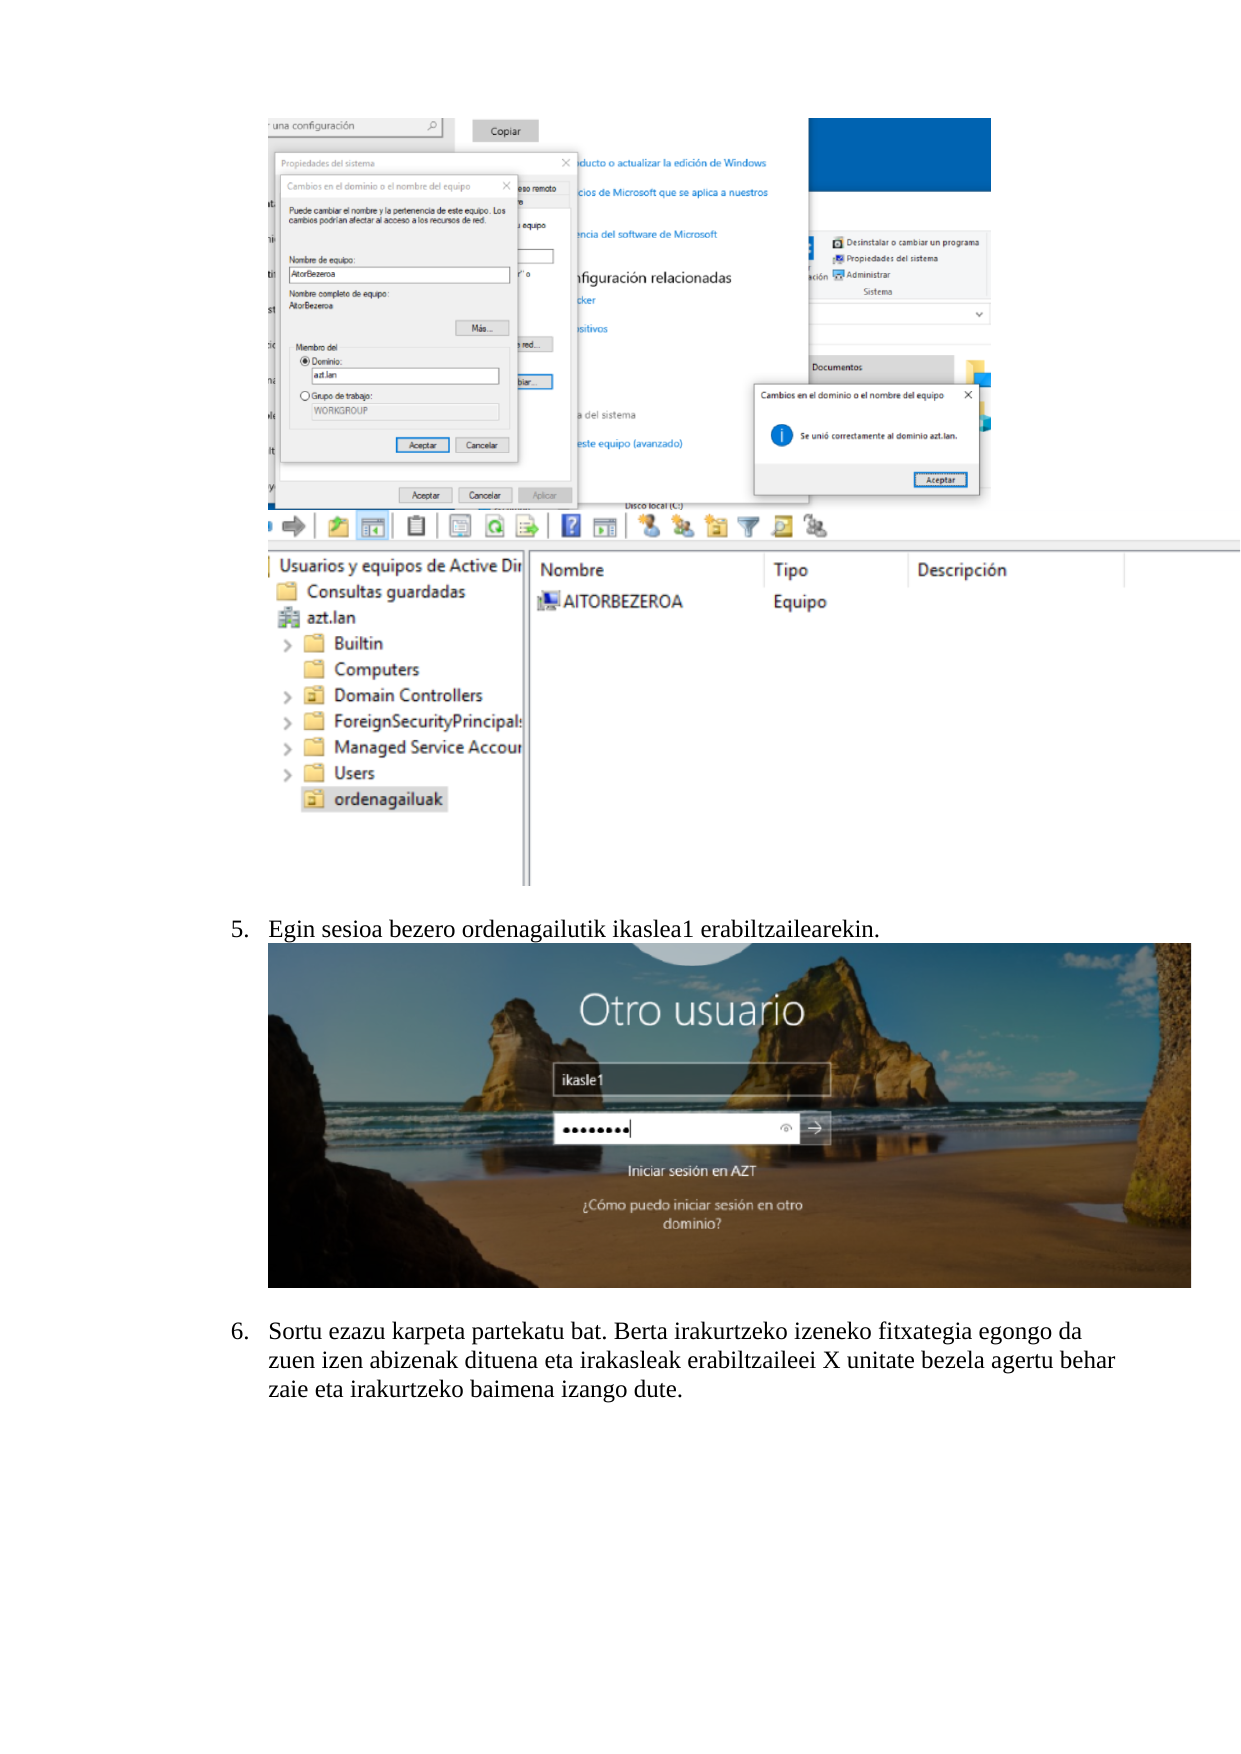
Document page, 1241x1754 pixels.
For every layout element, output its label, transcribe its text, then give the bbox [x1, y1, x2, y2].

list Sortu ezazu karpeta partekatu bat. Berta irakurtzeko izeneko fitxategia egongo da zuen izen abizenak dituena eta irakasleak erabiltzaileei X unitate bezela agertu behar zaie eta irakurtzeko baimena izango dute. [231, 1316, 1122, 1402]
list Egin sesioa bezero ordenagailutik ikaslea1 erabiltzailearekin. [231, 914, 1122, 943]
picture [268, 943, 1192, 1288]
picture [268, 118, 1241, 886]
